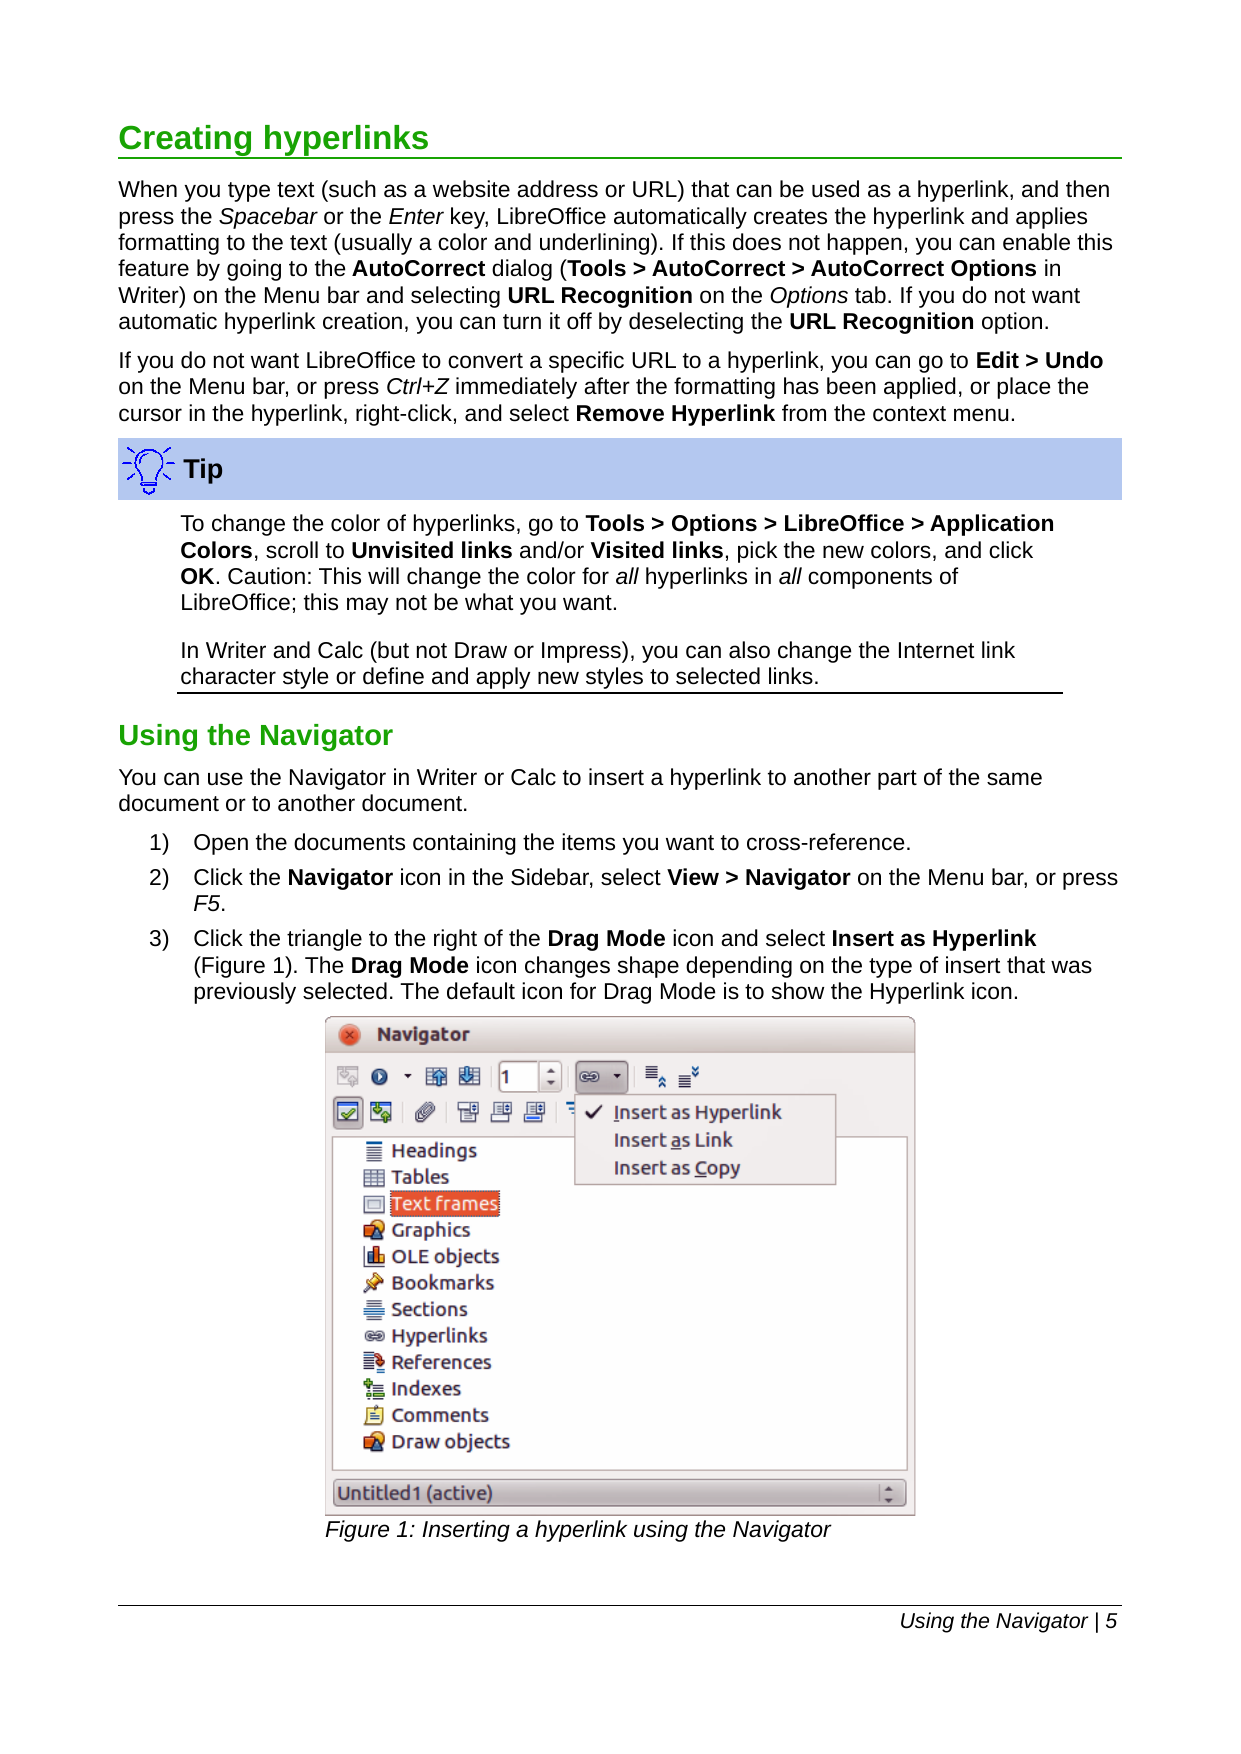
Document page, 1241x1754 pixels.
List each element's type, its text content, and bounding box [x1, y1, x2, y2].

text You can use the Navigator in Writer or Calc to insert a hyperlink to another part of the same document or to another document. [118, 763, 1122, 816]
text Figure 1: Inserting a hyperlink using the Navigator [325, 1516, 915, 1542]
picture [119, 439, 179, 499]
text In Writer and Calc (but not Draw or Impress), you can also change the Internet link character style or define and apply new styles to selected links. [177, 634, 1063, 692]
list Click the triangle to the right of the Drag Mode icon and select Insert as Hyperlink (Figure 1). The Drag Mode icon changes shape depending on the type of insert that was previously selected. The default icon for Drag Mode is to show the Hyperlink icon. [169, 925, 1122, 1004]
subtitle Tip [118, 438, 1122, 500]
text If you do not want LibreOffice to convert a specific URL to a hyperlink, you can go to Edit > Undo on the Menu bar, or press Ctrl+Z immediately after the formatting has been applied, or place the cursor in the hyperlink, right-click, and select Remove Hyperlink from the context menu. [118, 347, 1122, 426]
subtitle Creating hyperlinks [118, 118, 1122, 157]
subtitle Using the Navigator [118, 718, 1122, 752]
text To change the color of hyperlinks, go to Tools > Options > LibreOffice > Application Colors, scroll to Unvisited links and/or Visited links, pick the new colors, and click OK. Caution: This will change the color for all hyperlinks in all components of LibreOffice; this may not be what you want. [177, 507, 1063, 616]
picture [325, 1016, 916, 1516]
text When you type text (such as a website address or URL) that can be used as a hyperlink, and then press the Spacebar or the Enter key, LibreOffice automatically creates the hyperlink and applies formatting to the text (usually a color and underlining). If this does not happen, you can enable this feature by going to the AutoCorrect dialog (Tools > AutoCorrect > AutoCorrect Options in Writer) on the Menu bar and selecting URL Recognition on the Options tab. If you do not want automatic hyperlink creation, you can turn it off by deselecting the URL Recognition option. [118, 176, 1122, 334]
list Click the Navigator icon in the Sidebar, select View > Navigator on the Menu bar, or press F5. [169, 864, 1122, 917]
list Open the documents containing the items you want to cross-reference. [169, 829, 1122, 855]
